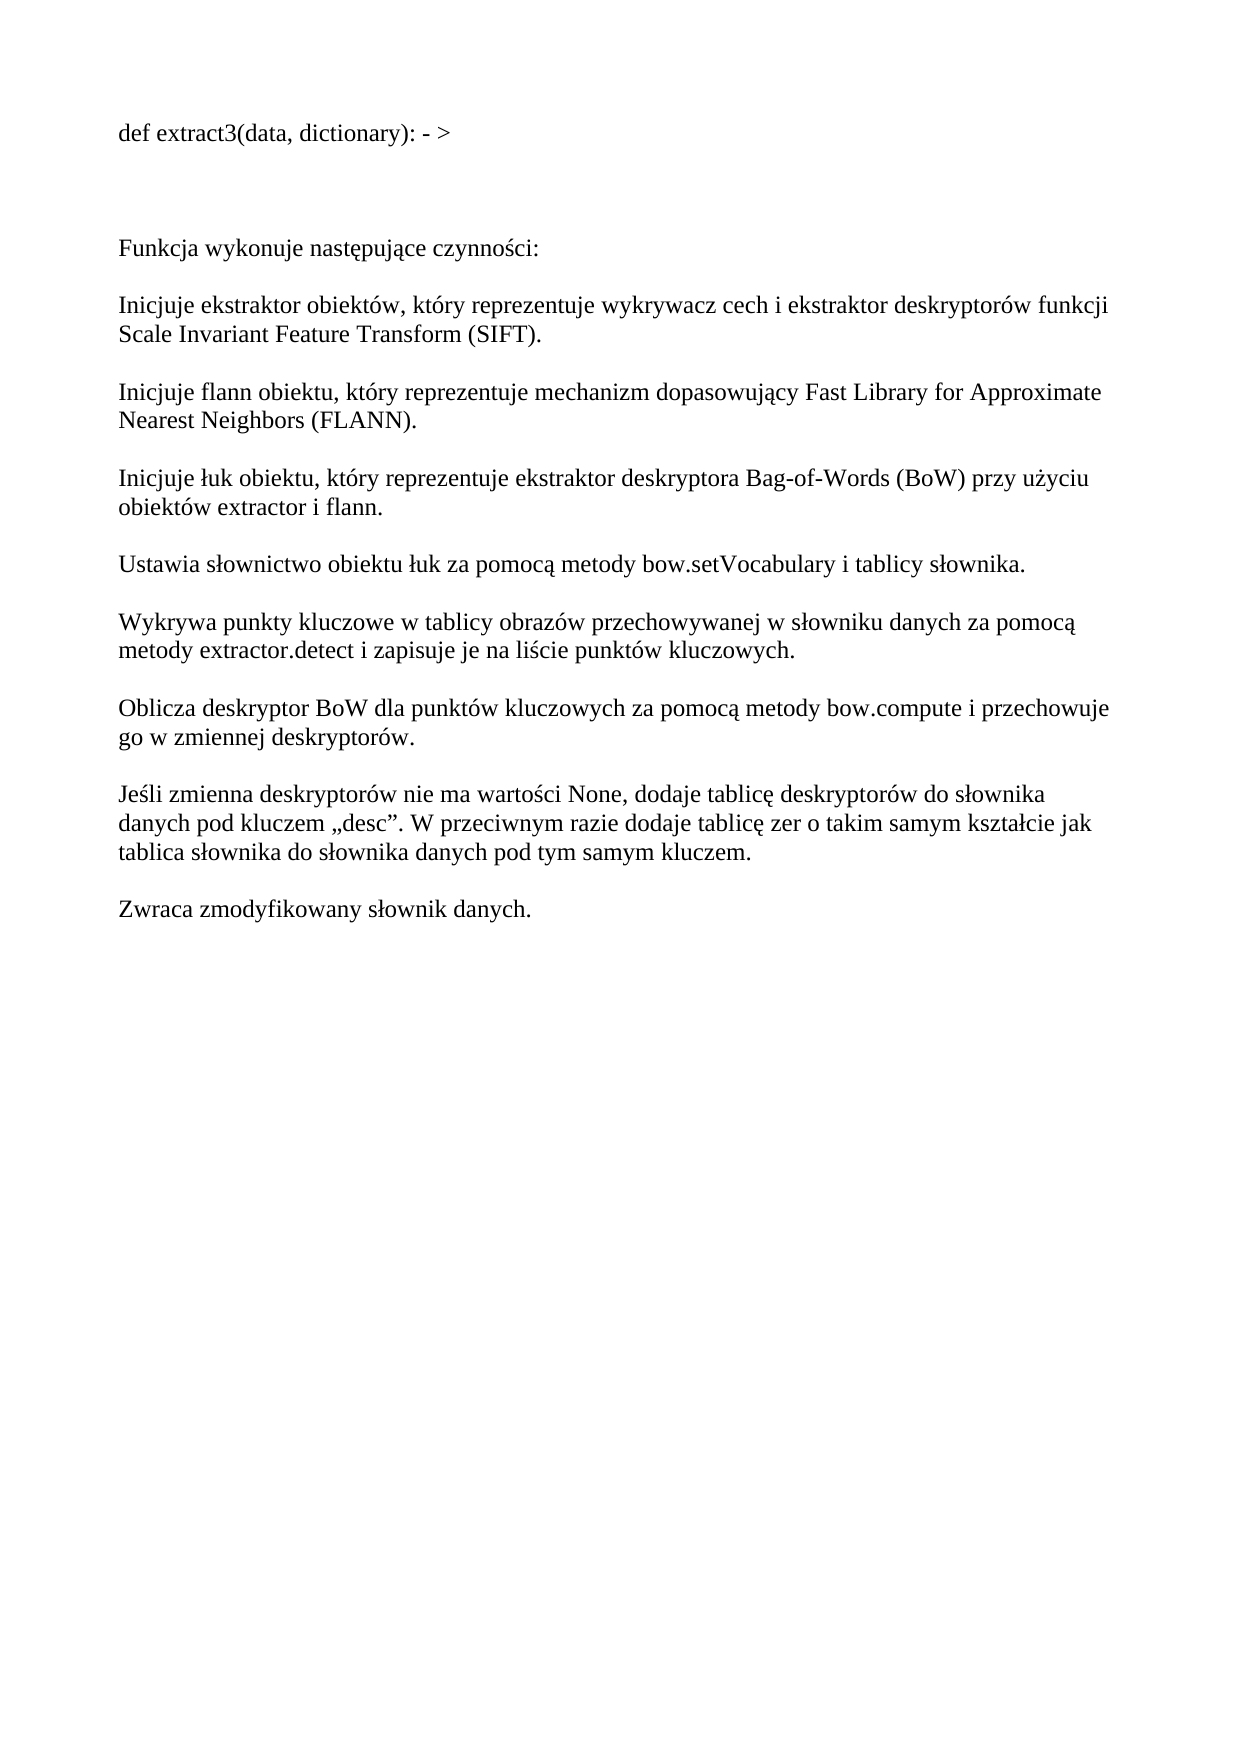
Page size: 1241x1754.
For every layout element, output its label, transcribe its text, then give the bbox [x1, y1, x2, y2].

text Inicjuje ekstraktor obiektów, który reprezentuje wykrywacz cech i ekstraktor deskryptorów funkcji Scale Invariant Feature Transform (SIFT). [118, 291, 1122, 348]
text Wykrywa punkty kluczowe w tablicy obrazów przechowywanej w słowniku danych za pomocą metody extractor.detect i zapisuje je na liście punktów kluczowych. [118, 607, 1122, 664]
text Ustawia słownictwo obiektu łuk za pomocą metody bow.setVocabulary i tablicy słownika. [118, 549, 1122, 578]
text def extract3(data, dictionary): - > [118, 118, 1122, 147]
text Inicjuje łuk obiektu, który reprezentuje ekstraktor deskryptora Bag-of-Words (BoW) przy użyciu obiektów extractor i flann. [118, 463, 1122, 521]
text Funkcja wykonuje następujące czynności: [118, 233, 1122, 262]
text Zwraca zmodyfikowany słownik danych. [118, 894, 1122, 923]
text Inicjuje flann obiektu, który reprezentuje mechanizm dopasowujący Fast Library for Approximate Nearest Neighbors (FLANN). [118, 377, 1122, 434]
text Jeśli zmienna deskryptorów nie ma wartości None, dodaje tablicę deskryptorów do słownika danych pod kluczem „desc”. W przeciwnym razie dodaje tablicę zer o takim samym kształcie jak tablica słownika do słownika danych pod tym samym kluczem. [118, 779, 1122, 866]
text Oblicza deskryptor BoW dla punktów kluczowych za pomocą metody bow.compute i przechowuje go w zmiennej deskryptorów. [118, 693, 1122, 751]
